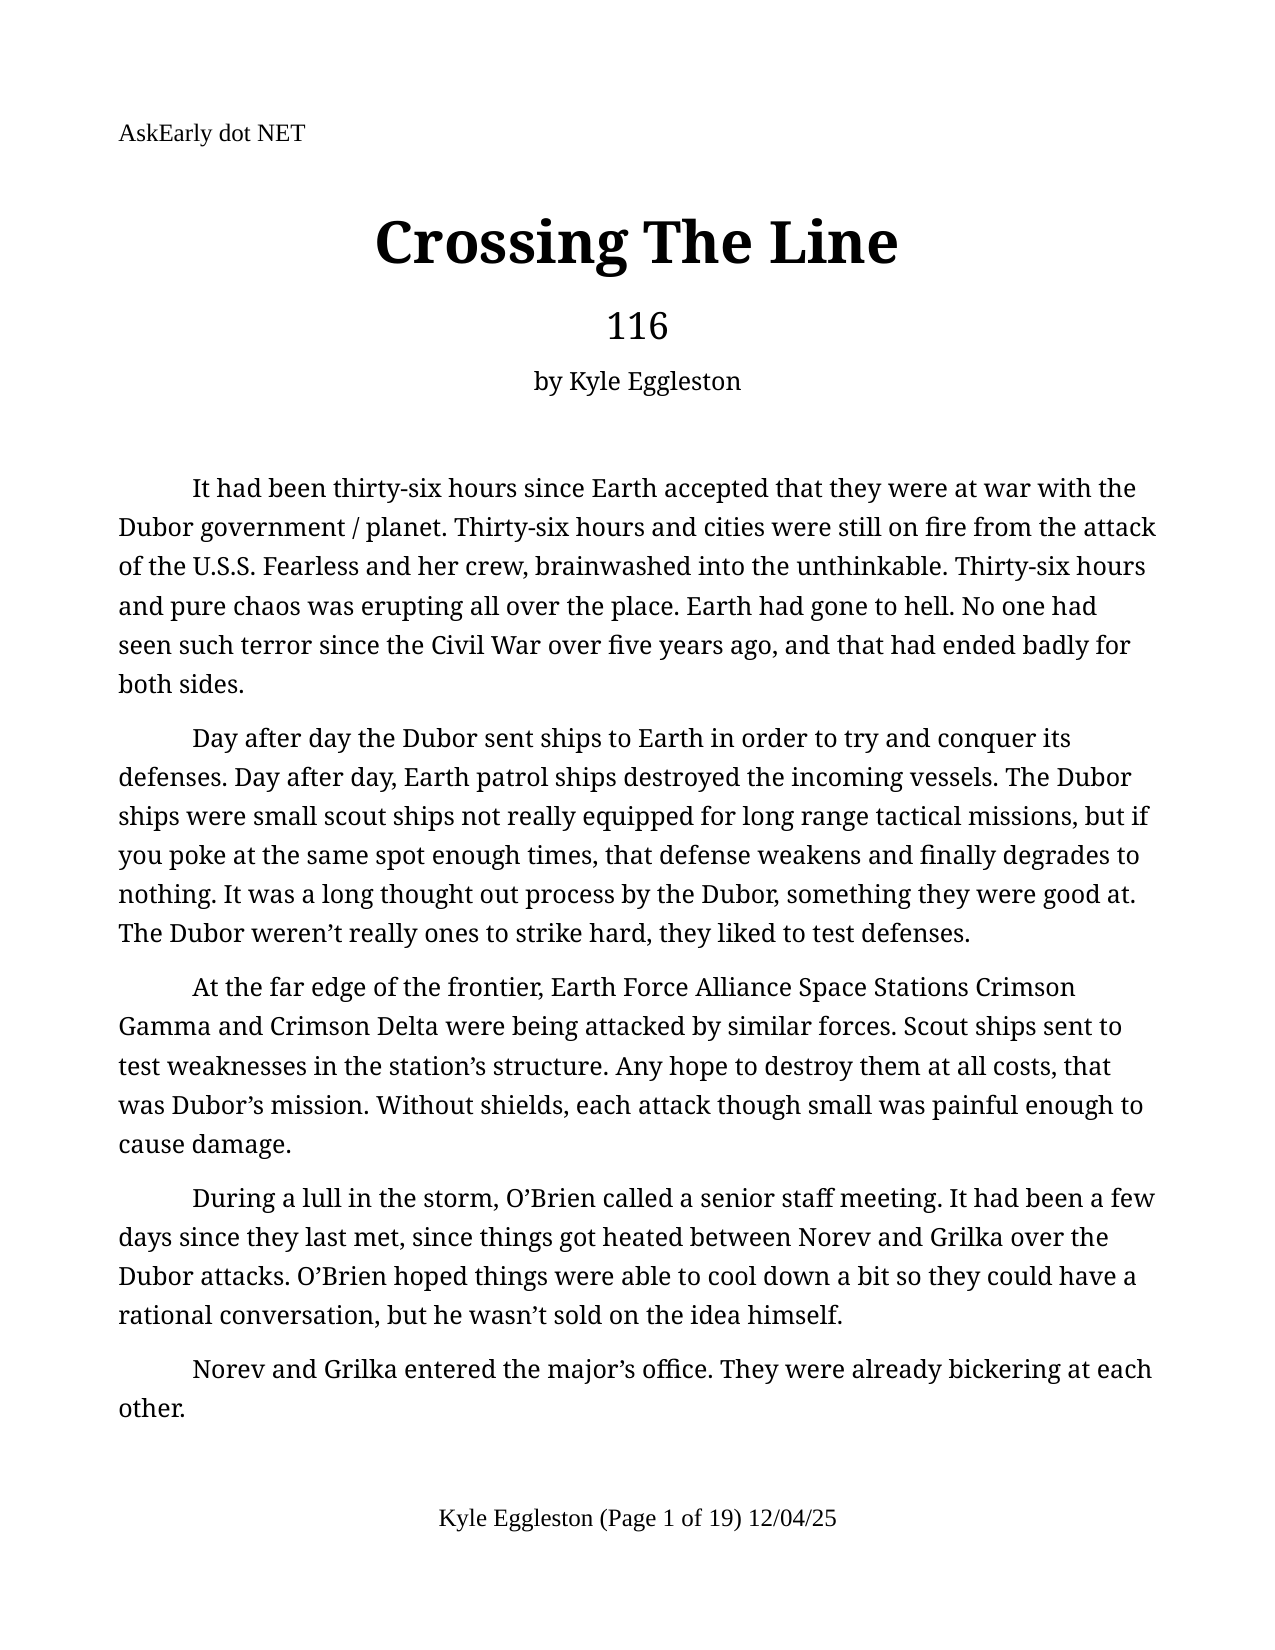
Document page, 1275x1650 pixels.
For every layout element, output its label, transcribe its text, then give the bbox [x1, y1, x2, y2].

subtitle 116 [118, 299, 1157, 351]
text Day after day the Dubor sent ships to Earth in order to try and conquer its defenses. Day after day, Earth patrol ships destroyed the incoming vessels. The Dubor ships were small scout ships not really equipped for long range tactical missions, but if you poke at the same spot enough times, that defense weakens and finally degrades to nothing. It was a long thought out process by the Dubor, something they were good at. The Dubor weren’t really ones to strike hard, they liked to test defenses. [118, 720, 1157, 950]
title Crossing The Line [118, 201, 1157, 281]
text It had been thirty-six hours since Earth accepted that they were at war with the Dubor government / planet. Thirty-six hours and cities were still on fire from the attack of the U.S.S. Fearless and her crew, brainwashed into the unthinkable. Thirty-six hours and pure chaos was erupting all over the place. Earth had gone to hell. No one had seen such terror since the Civil War over five years ago, and that had ended badly for both sides. [118, 471, 1157, 701]
text At the far edge of the frontier, Earth Force Alliance Space Stations Crimson Gamma and Crimson Delta were being attacked by similar forces. Scout ships sent to test weaknesses in the station’s structure. Any hope to destroy them at all costs, that was Dubor’s mission. Without shields, each attack though small was painful enough to cause damage. [118, 970, 1157, 1161]
text During a lull in the storm, O’Brien called a senior staff meeting. It had been a few days since they last met, since things got heated between Norev and Grilka over the Dubor attacks. O’Brien hoped things were able to cool down a bit so they could have a rational conversation, but he wasn’t sold on the idea himself. [118, 1180, 1157, 1332]
text by Kyle Eggleston [118, 363, 1157, 397]
text Norev and Grilka entered the major’s office. They were already bickering at each other. [118, 1351, 1157, 1425]
